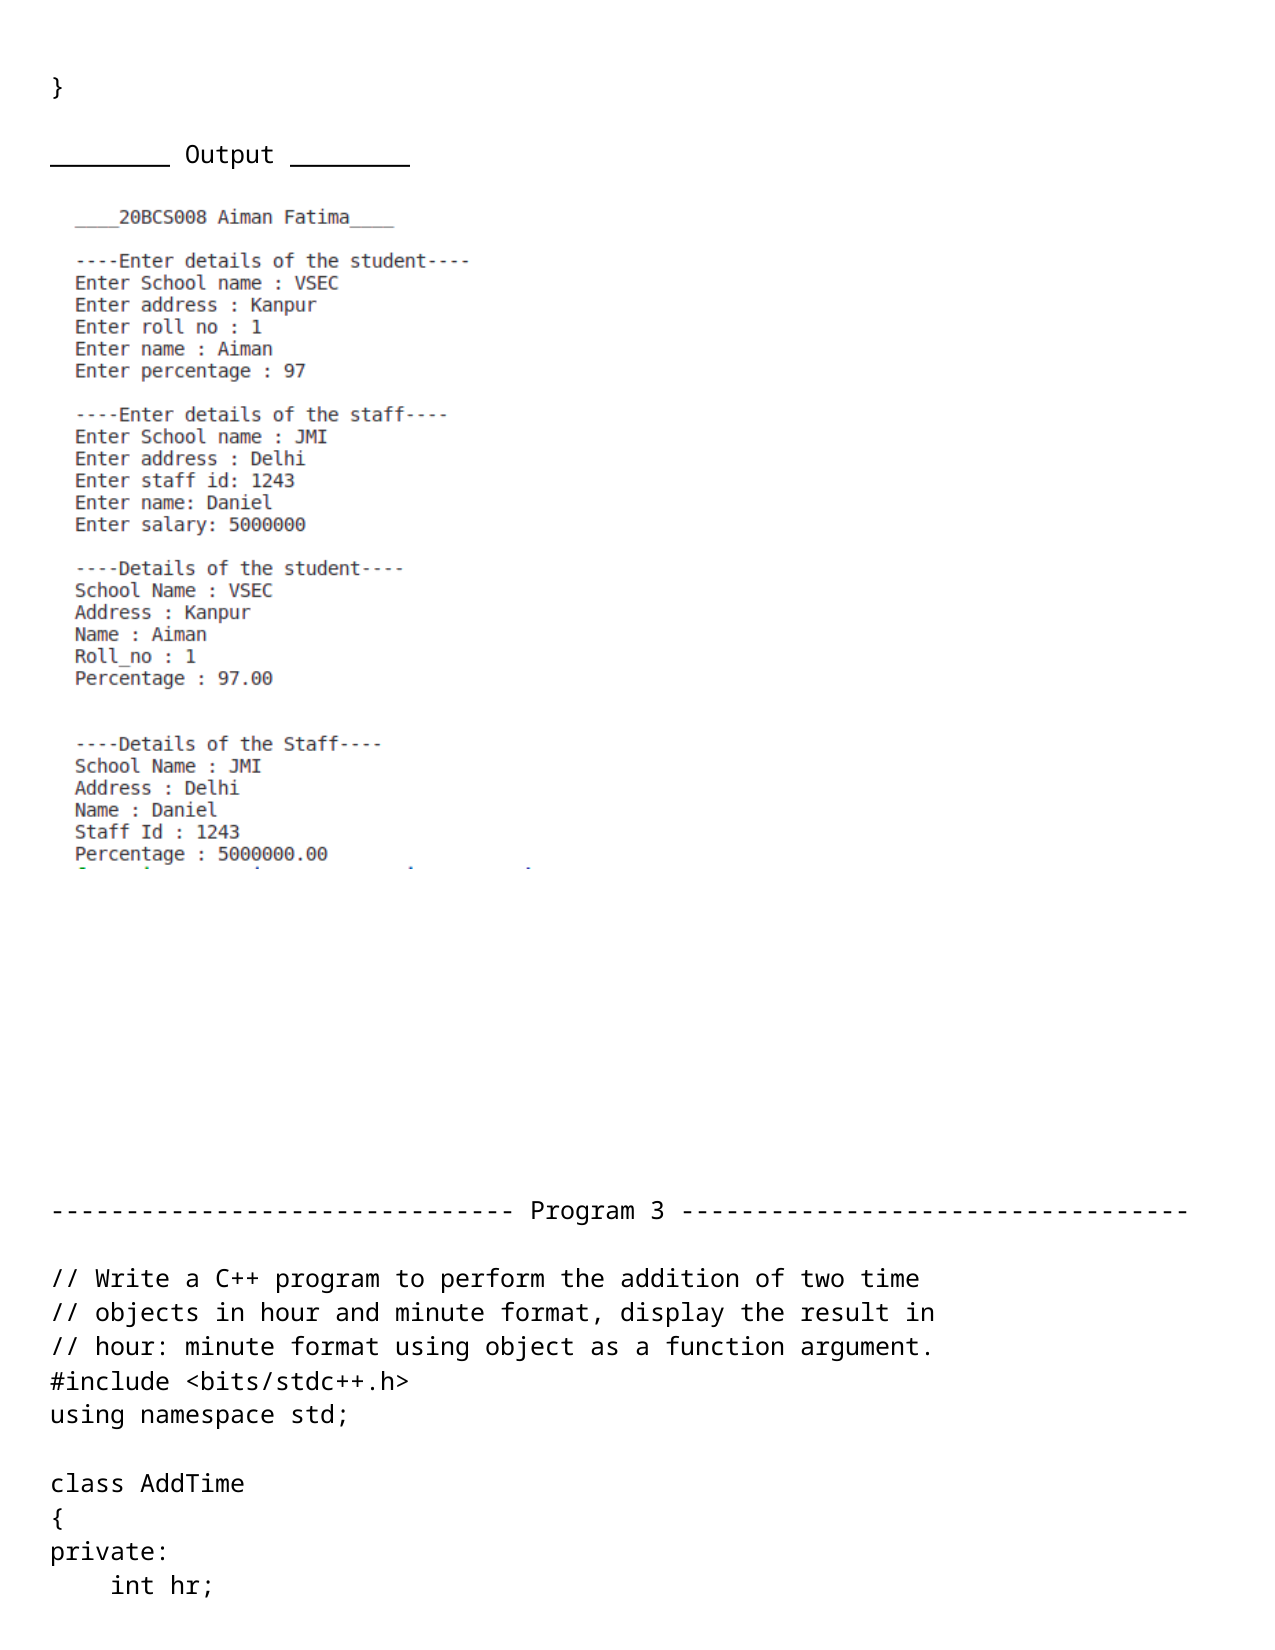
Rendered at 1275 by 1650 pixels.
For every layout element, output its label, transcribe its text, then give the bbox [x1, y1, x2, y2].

text { [50, 1499, 1225, 1533]
text private: [50, 1533, 1225, 1567]
picture [57, 191, 564, 869]
text using namespace std; [50, 1397, 1225, 1431]
text // Write a C++ program to perform the addition of two time [50, 1261, 1225, 1295]
text #include <bits/stdc++.h> [50, 1363, 1225, 1397]
text ------------------------------- Program 3 ---------------------------------- [50, 1193, 1225, 1227]
text // objects in hour and minute format, display the result in [50, 1295, 1225, 1329]
text ________ Output ________ [50, 137, 1225, 171]
text } [50, 69, 1225, 103]
text int hr; [50, 1567, 1225, 1602]
text class AddTime [50, 1465, 1225, 1499]
text // hour: minute format using object as a function argument. [50, 1329, 1225, 1363]
